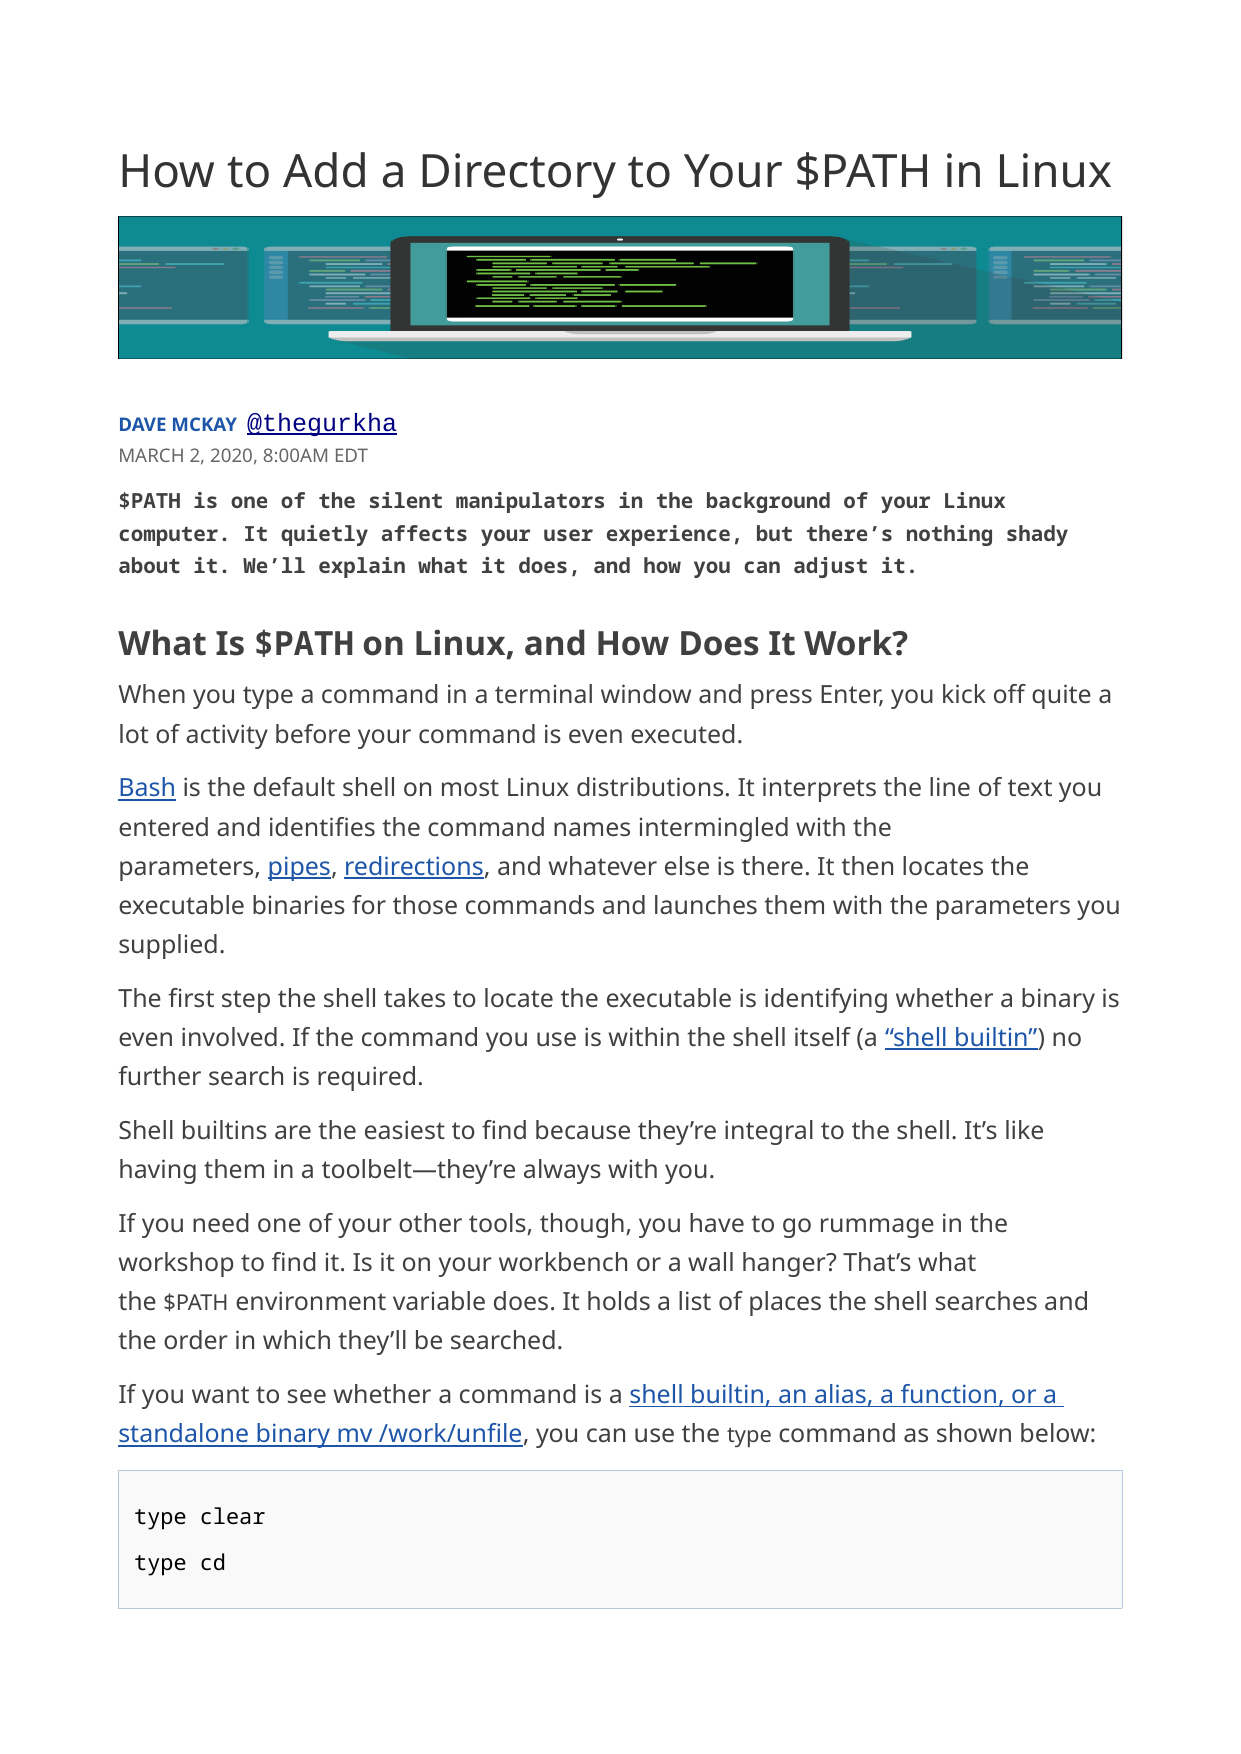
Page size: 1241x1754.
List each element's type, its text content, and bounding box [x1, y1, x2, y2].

text $PATH is one of the silent manipulators in the background of your Linux computer. It quietly affects your user experience, but there’s nothing shady about it. We’ll explain what it does, and how you can adjust it. [118, 486, 1122, 580]
subtitle How to Add a Directory to Your $PATH in Linux [118, 126, 1122, 201]
text DAVE MCKAY @thegurkha MARCH 2, 2020, 8:00AM EDT [118, 410, 1122, 468]
text type clear [119, 1471, 1122, 1515]
text Shell builtins are the easiest to find because they’re integral to the shell. It’s like having them in a toolbelt—they’re always with you. [118, 1113, 1122, 1186]
text If you want to see whether a command is a shell builtin, an alias, a function, or a standalone binary mv /work/unfile, you can use the type command as shown below: [118, 1377, 1122, 1450]
text When you type a command in a terminal window and press Enter, you kick off quite a lot of activity before your command is even executed. [118, 677, 1122, 750]
picture [118, 216, 1123, 359]
text Bash is the default shell on most Linux distributions. It interprets the line of text you entered and identifies the command names intermingled with the parameters, pipes, redirections, and whatever else is there. It then locates the executable binaries for those commands and launches them with the parameters you supplied. [118, 770, 1122, 961]
text type cd [119, 1515, 1122, 1608]
text The first step the shell takes to locate the executable is identifying whether a binary is even involved. If the command you use is within the shell itself (a “shell builtin”) no further search is required. [118, 981, 1122, 1093]
text If you need one of your other tools, though, you have to go rummage in the workshop to find it. Is it on your workbench or a wall hanger? That’s what the $PATH environment variable does. It holds a list of places the shell searches and the order in which they’ll be searched. [118, 1206, 1122, 1357]
subtitle What Is $PATH on Linux, and How Does It Work? [118, 619, 1122, 665]
